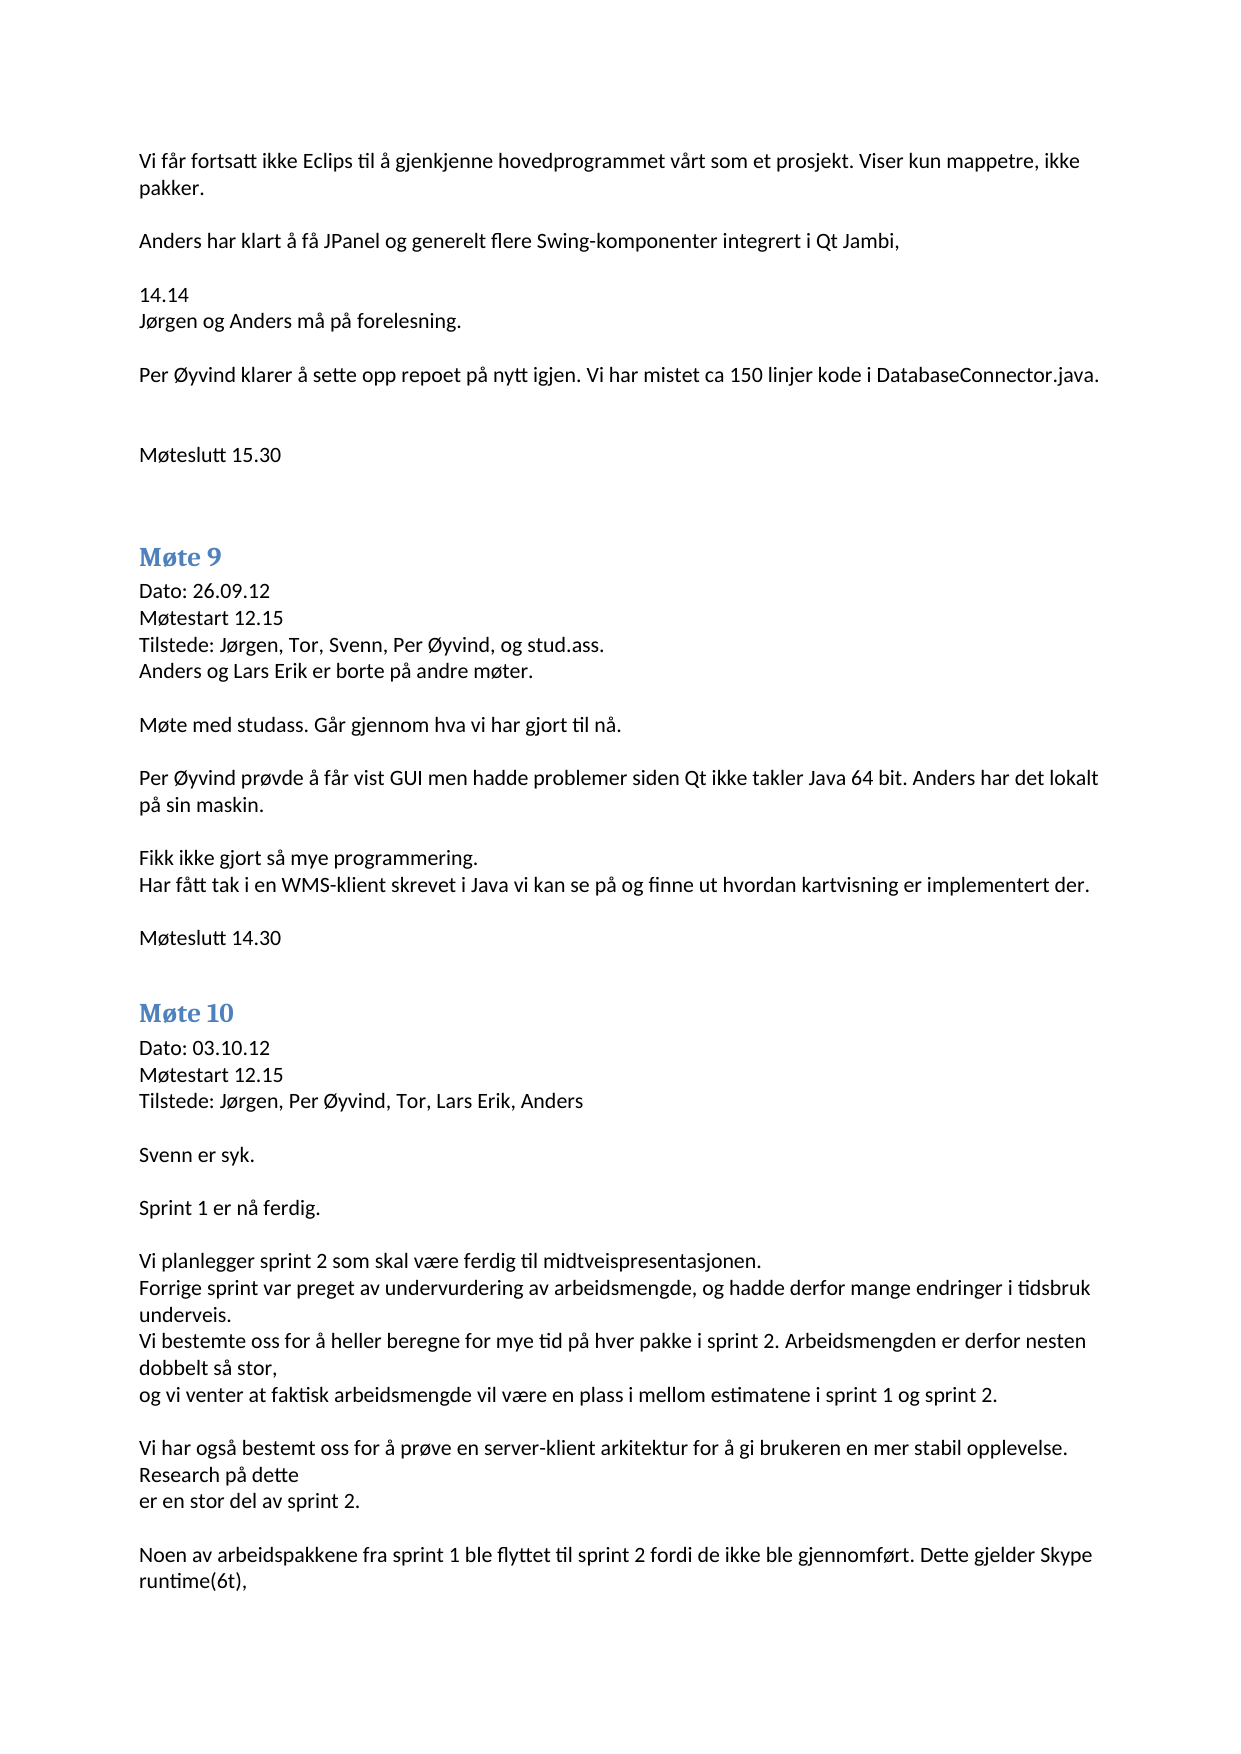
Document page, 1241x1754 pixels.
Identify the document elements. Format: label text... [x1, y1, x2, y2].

text Har fått tak i en WMS-klient skrevet i Java vi kan se på og finne ut hvordan kartvisning er implementert der. [139, 871, 1101, 897]
text Svenn er syk. [139, 1141, 1101, 1167]
text Vi har også bestemt oss for å prøve en server-klient arkitektur for å gi brukeren en mer stabil opplevelse. Research på dette [139, 1434, 1101, 1487]
text Noen av arbeidspakkene fra sprint 1 ble flyttet til sprint 2 fordi de ikke ble gjennomført. Dette gjelder Skype runtime(6t), [139, 1541, 1101, 1594]
text Forrige sprint var preget av undervurdering av arbeidsmengde, og hadde derfor mange endringer i tidsbruk underveis. [139, 1274, 1101, 1327]
text Per Øyvind prøvde å får vist GUI men hadde problemer siden Qt ikke takler Java 64 bit. Anders har det lokalt på sin maskin. [139, 764, 1101, 817]
text Møtestart 12.15 [139, 1061, 1101, 1087]
subtitle Møte 10 [139, 998, 1101, 1029]
text Vi får fortsatt ikke Eclips til å gjenkjenne hovedprogrammet vårt som et prosjekt. Viser kun mappetre, ikke pakker. [139, 148, 1101, 201]
text Jørgen og Anders må på forelesning. [139, 308, 1101, 334]
text Møte med studass. Går gjennom hva vi har gjort til nå. [139, 711, 1101, 737]
text Vi planlegger sprint 2 som skal være ferdig til midtveispresentasjonen. [139, 1247, 1101, 1274]
text er en stor del av sprint 2. [139, 1487, 1101, 1514]
text Dato: 26.09.12 [139, 577, 1101, 604]
text Sprint 1 er nå ferdig. [139, 1194, 1101, 1221]
text Anders har klart å få JPanel og generelt flere Swing-komponenter integrert i Qt Jambi, [139, 228, 1101, 254]
text og vi venter at faktisk arbeidsmengde vil være en plass i mellom estimatene i sprint 1 og sprint 2. [139, 1381, 1101, 1407]
text Møtestart 12.15 [139, 604, 1101, 631]
text Fikk ikke gjort så mye programmering. [139, 844, 1101, 871]
text Tilstede: Jørgen, Per Øyvind, Tor, Lars Erik, Anders [139, 1087, 1101, 1114]
text Møteslutt 14.30 [139, 924, 1101, 951]
text 14.14 [139, 281, 1101, 308]
text Møteslutt 15.30 [139, 441, 1101, 468]
text Anders og Lars Erik er borte på andre møter. [139, 657, 1101, 684]
subtitle Møte 9 [139, 542, 1101, 573]
text Vi bestemte oss for å heller beregne for mye tid på hver pakke i sprint 2. Arbeidsmengden er derfor nesten dobbelt så stor, [139, 1327, 1101, 1381]
text Dato: 03.10.12 [139, 1034, 1101, 1061]
text Tilstede: Jørgen, Tor, Svenn, Per Øyvind, og stud.ass. [139, 631, 1101, 657]
text Per Øyvind klarer å sette opp repoet på nytt igjen. Vi har mistet ca 150 linjer kode i DatabaseConnector.java. [139, 361, 1101, 388]
